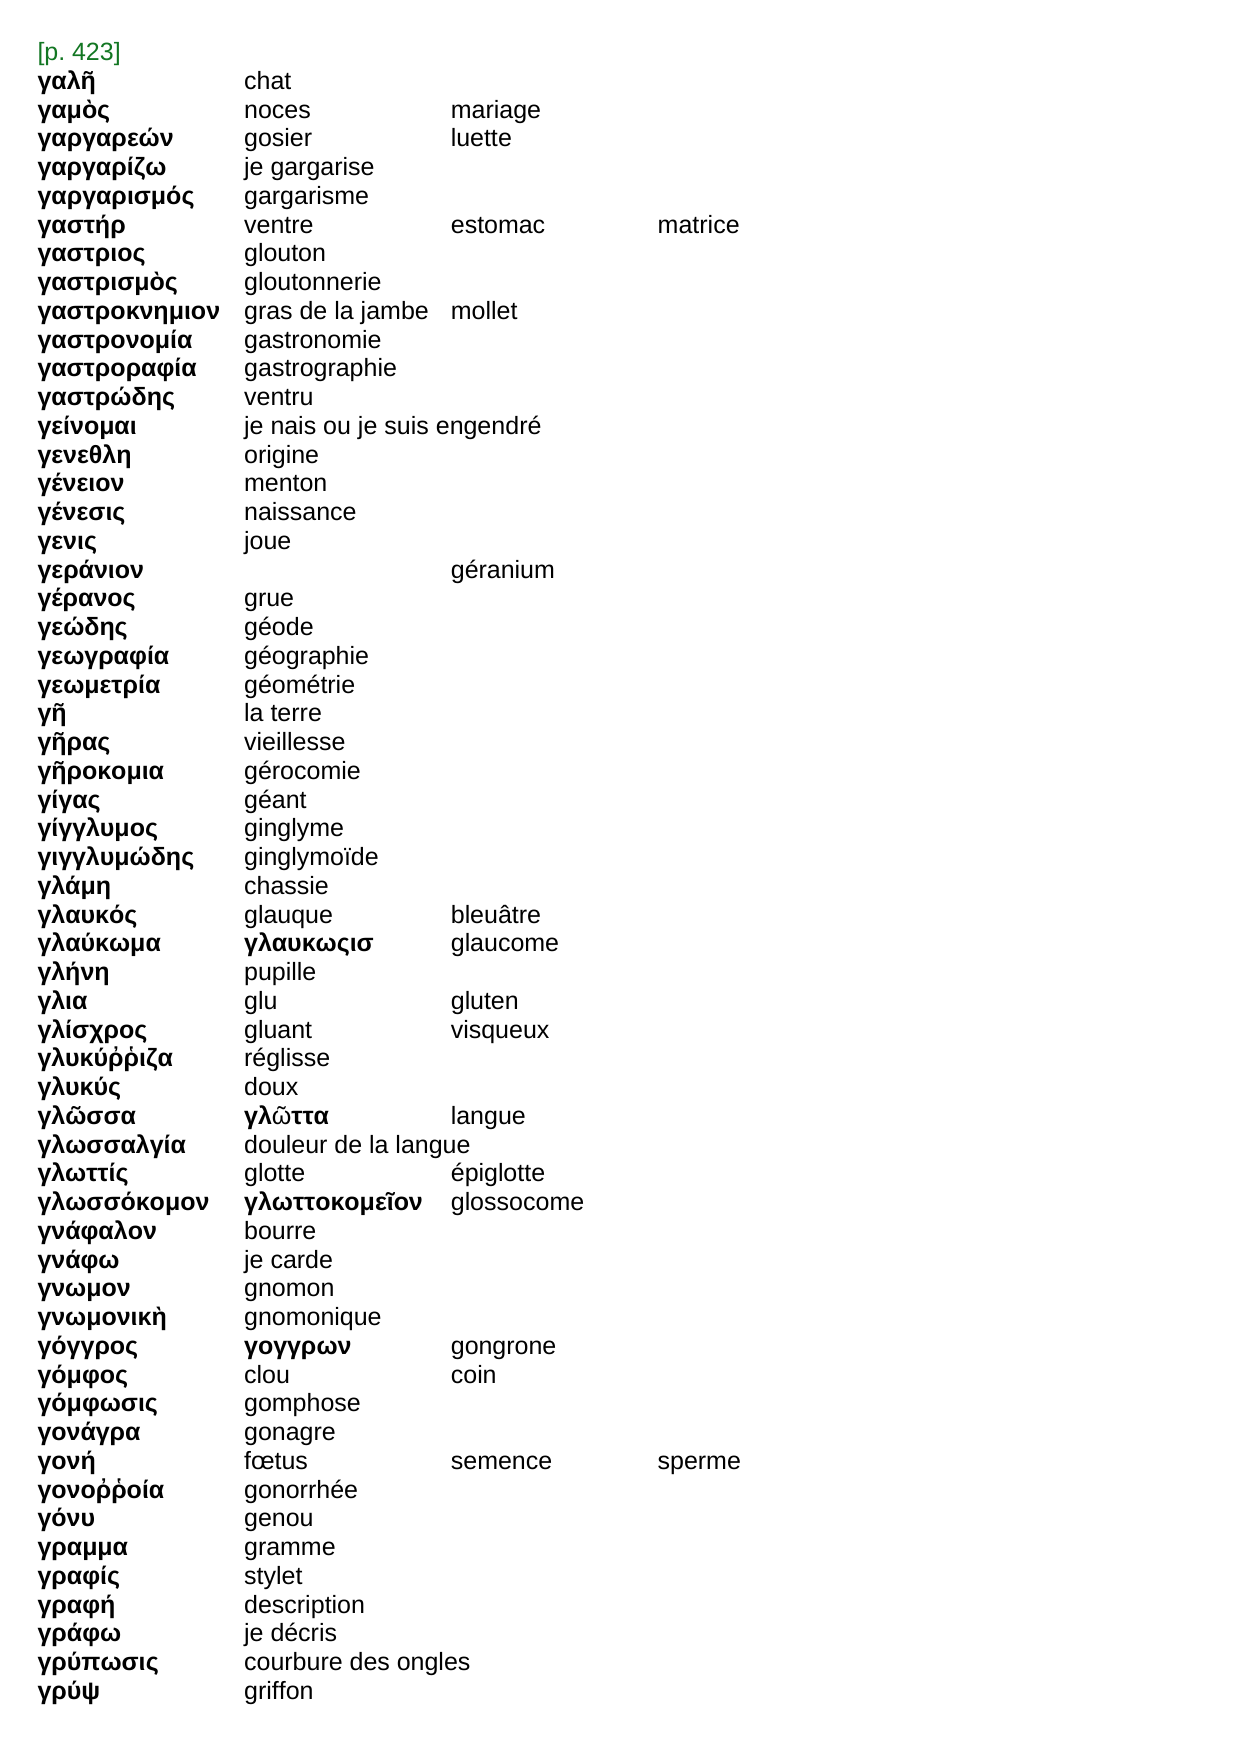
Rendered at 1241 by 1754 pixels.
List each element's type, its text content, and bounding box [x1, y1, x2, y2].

text γλυκύῤῥιζα réglisse [37, 1043, 1203, 1072]
text γνάφαλον bourre [37, 1216, 1203, 1245]
text γενεθλη origine [37, 440, 1203, 468]
text γρύψ griffon [37, 1676, 1203, 1705]
text γνωμον gnomon [37, 1273, 1203, 1302]
text γονάγρα gonagre [37, 1417, 1203, 1446]
text γαστήρ ventre estomac matrice [37, 210, 1203, 238]
text γλάμη chassie [37, 871, 1203, 900]
text γόμφωσις gomphose [37, 1388, 1203, 1417]
text γίγγλυμος ginglyme [37, 813, 1203, 842]
text γνωμονικὴ gnomonique [37, 1302, 1203, 1331]
text γεωγραφία géographie [37, 641, 1203, 670]
text γλήνη pupille [37, 957, 1203, 986]
text γλωττίς glotte épiglotte [37, 1158, 1203, 1187]
text γενις joue [37, 526, 1203, 555]
text γῆ la terre [37, 698, 1203, 727]
text γένεσις naissance [37, 497, 1203, 526]
text [p. 423] [37, 37, 1203, 66]
text γαμὸς noces mariage [37, 95, 1203, 123]
text γιγγλυμώδης ginglymoïde [37, 842, 1203, 871]
text γόμφος clou coin [37, 1360, 1203, 1388]
text γλωσσαλγία douleur de la langue [37, 1130, 1203, 1158]
text γνάφω je carde [37, 1245, 1203, 1273]
text γραμμα gramme [37, 1532, 1203, 1561]
text γόνυ genou [37, 1503, 1203, 1532]
text γραφίς stylet [37, 1561, 1203, 1590]
text γλια glu gluten [37, 986, 1203, 1015]
text γαργαρισμός gargarisme [37, 181, 1203, 210]
text γένειον menton [37, 468, 1203, 497]
text γράφω je décris [37, 1618, 1203, 1647]
text γονή fœtus semence sperme [37, 1446, 1203, 1475]
text γλυκύς doux [37, 1072, 1203, 1101]
text γέρανος grue [37, 583, 1203, 612]
text γῆρας vieillesse [37, 727, 1203, 756]
text γαργαρεών gosier luette [37, 123, 1203, 152]
text γλωσσόκομον γλωττοκομεῖον glossocome [37, 1187, 1203, 1216]
text γῆροκομια gérocomie [37, 756, 1203, 785]
text γεώδης géode [37, 612, 1203, 641]
text γεράνιον géranium [37, 555, 1203, 583]
text γαστρώδης ventru [37, 382, 1203, 411]
text γλῶσσα γλῶττα langue [37, 1101, 1203, 1130]
text γαργαρίζω je gargarise [37, 152, 1203, 181]
text γαστρισμὸς gloutonnerie [37, 267, 1203, 296]
text γλίσχρος gluant visqueux [37, 1015, 1203, 1043]
text γαστρονομία gastronomie [37, 325, 1203, 353]
text γρύπωσις courbure des ongles [37, 1647, 1203, 1676]
text γλαυκός glauque bleuâtre [37, 900, 1203, 928]
text γαλῆ chat [37, 66, 1203, 95]
text γαστροραφία gastrographie [37, 353, 1203, 382]
text γίγας géant [37, 785, 1203, 813]
text γαστροκνημιον gras de la jambe mollet [37, 296, 1203, 325]
text γραφή description [37, 1590, 1203, 1618]
text γονοῤῥοία gonorrhée [37, 1475, 1203, 1503]
text γλαύκωμα γλαυκωςισ glaucome [37, 928, 1203, 957]
text γεωμετρία géométrie [37, 670, 1203, 698]
text γαστριος glouton [37, 238, 1203, 267]
text γόγγρος γογγρων gongrone [37, 1331, 1203, 1360]
text γείνομαι je nais ou je suis engendré [37, 411, 1203, 440]
